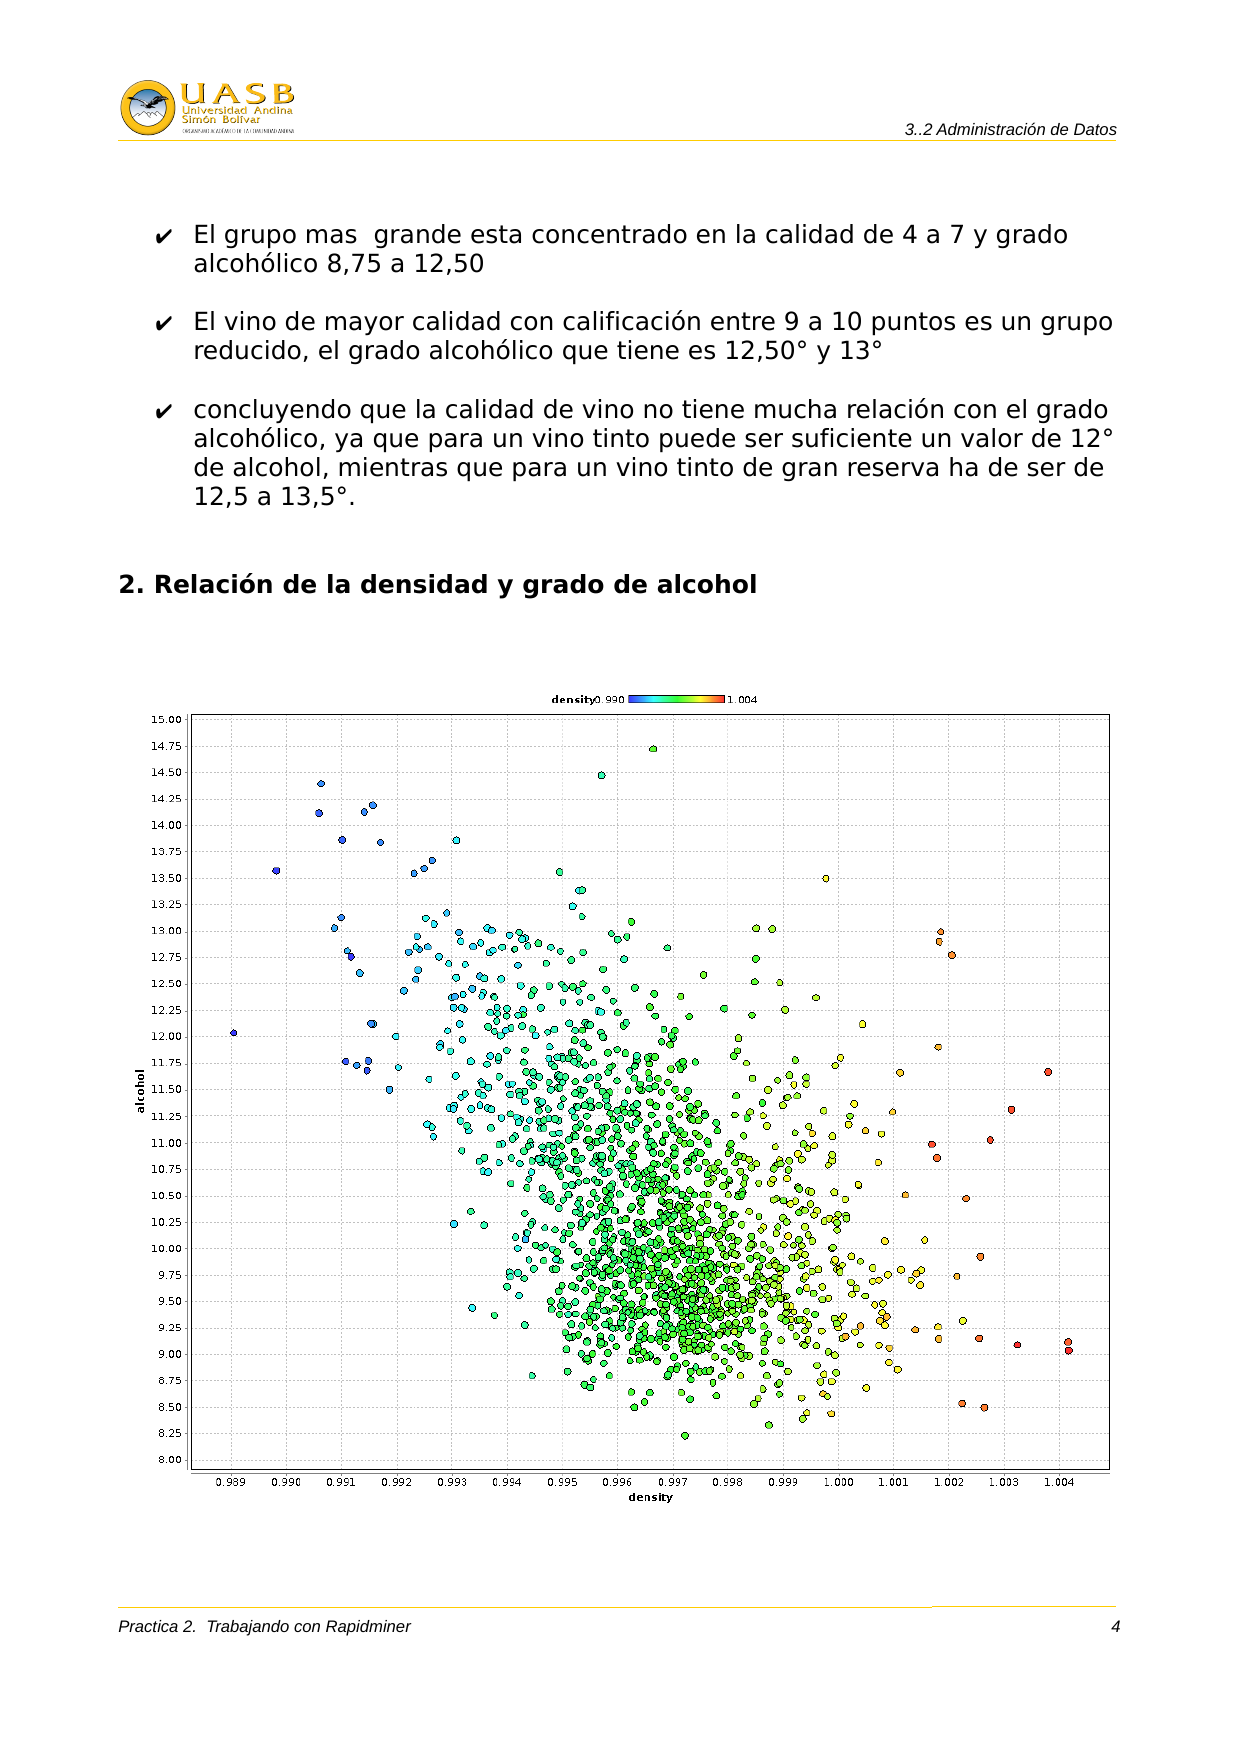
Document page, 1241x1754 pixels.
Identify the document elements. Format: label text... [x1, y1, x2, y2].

list El vino de mayor calidad con calificación entre 9 a 10 puntos es un grupo reducido, el grado alcohólico que tiene es 12,50° y 13° [156, 307, 1122, 366]
text 2. Relación de la densidad y grado de alcohol [118, 570, 1122, 599]
list concluyendo que la calidad de vino no tiene mucha relación con el grado alcohólico, ya que para un vino tinto puede ser suficiente un valor de 12° de alcohol, mientras que para un vino tinto de gran reserva ha de ser de 12,5 a 13,5°. [156, 395, 1122, 512]
picture [118, 78, 301, 136]
picture [118, 686, 1123, 1511]
list El grupo mas grande esta concentrado en la calidad de 4 a 7 y grado alcohólico 8,75 a 12,50 [156, 220, 1122, 278]
